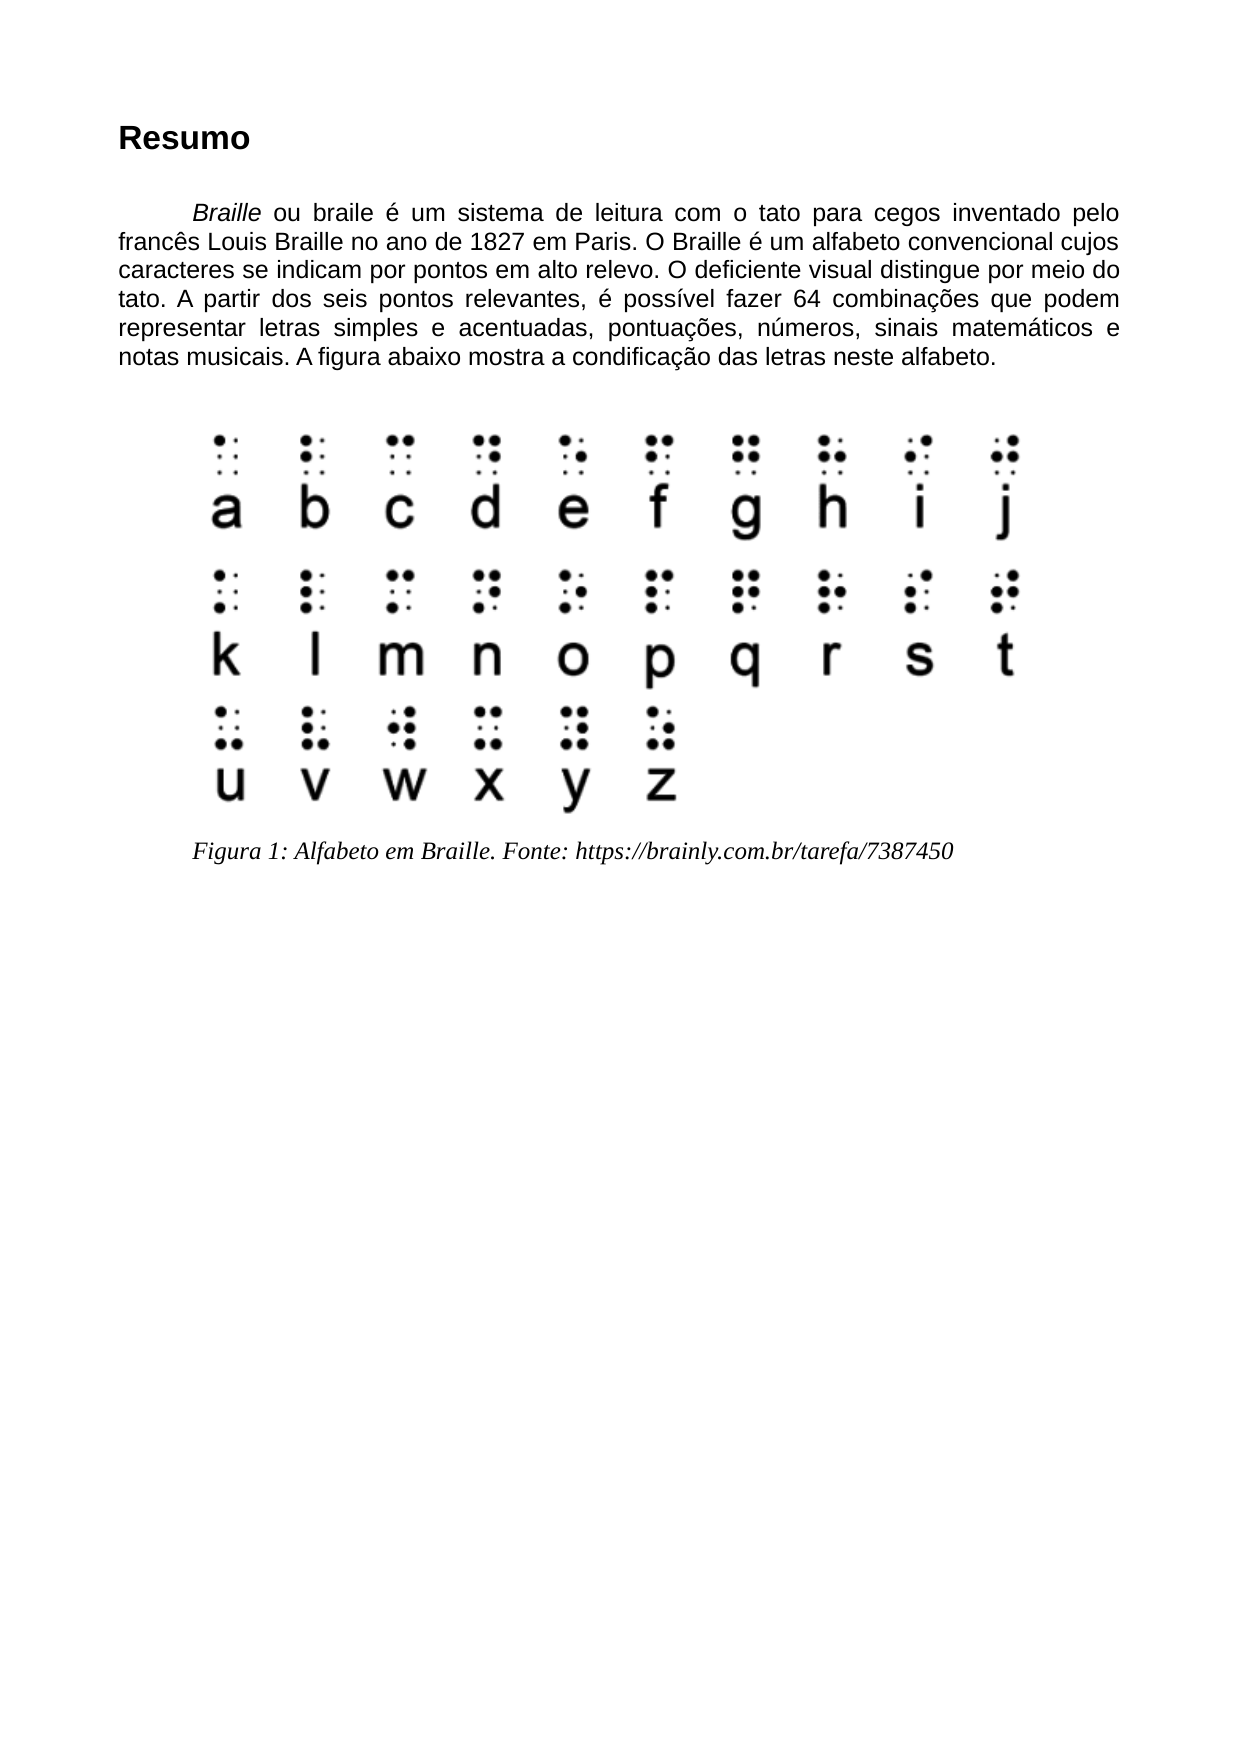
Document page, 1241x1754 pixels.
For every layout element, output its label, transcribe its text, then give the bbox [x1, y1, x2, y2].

picture [192, 411, 1049, 831]
text Braille ou braile é um sistema de leitura com o tato para cegos inventado pelo francês Louis Braille no ano de 1827 em Paris. O Braille é um alfabeto convencional cujos caracteres se indicam por pontos em alto relevo. O deficiente visual distingue por meio do tato. A partir dos seis pontos relevantes, é possível fazer 64 combinações que podem representar letras simples e acentuadas, pontuações, números, sinais matemáticos e notas musicais. A figura abaixo mostra a condificação das letras neste alfabeto. [118, 198, 1122, 371]
subtitle Resumo [118, 118, 1122, 157]
text Figura 1: Alfabeto em Braille. Fonte: https://brainly.com.br/tarefa/7387450 [192, 831, 1048, 865]
